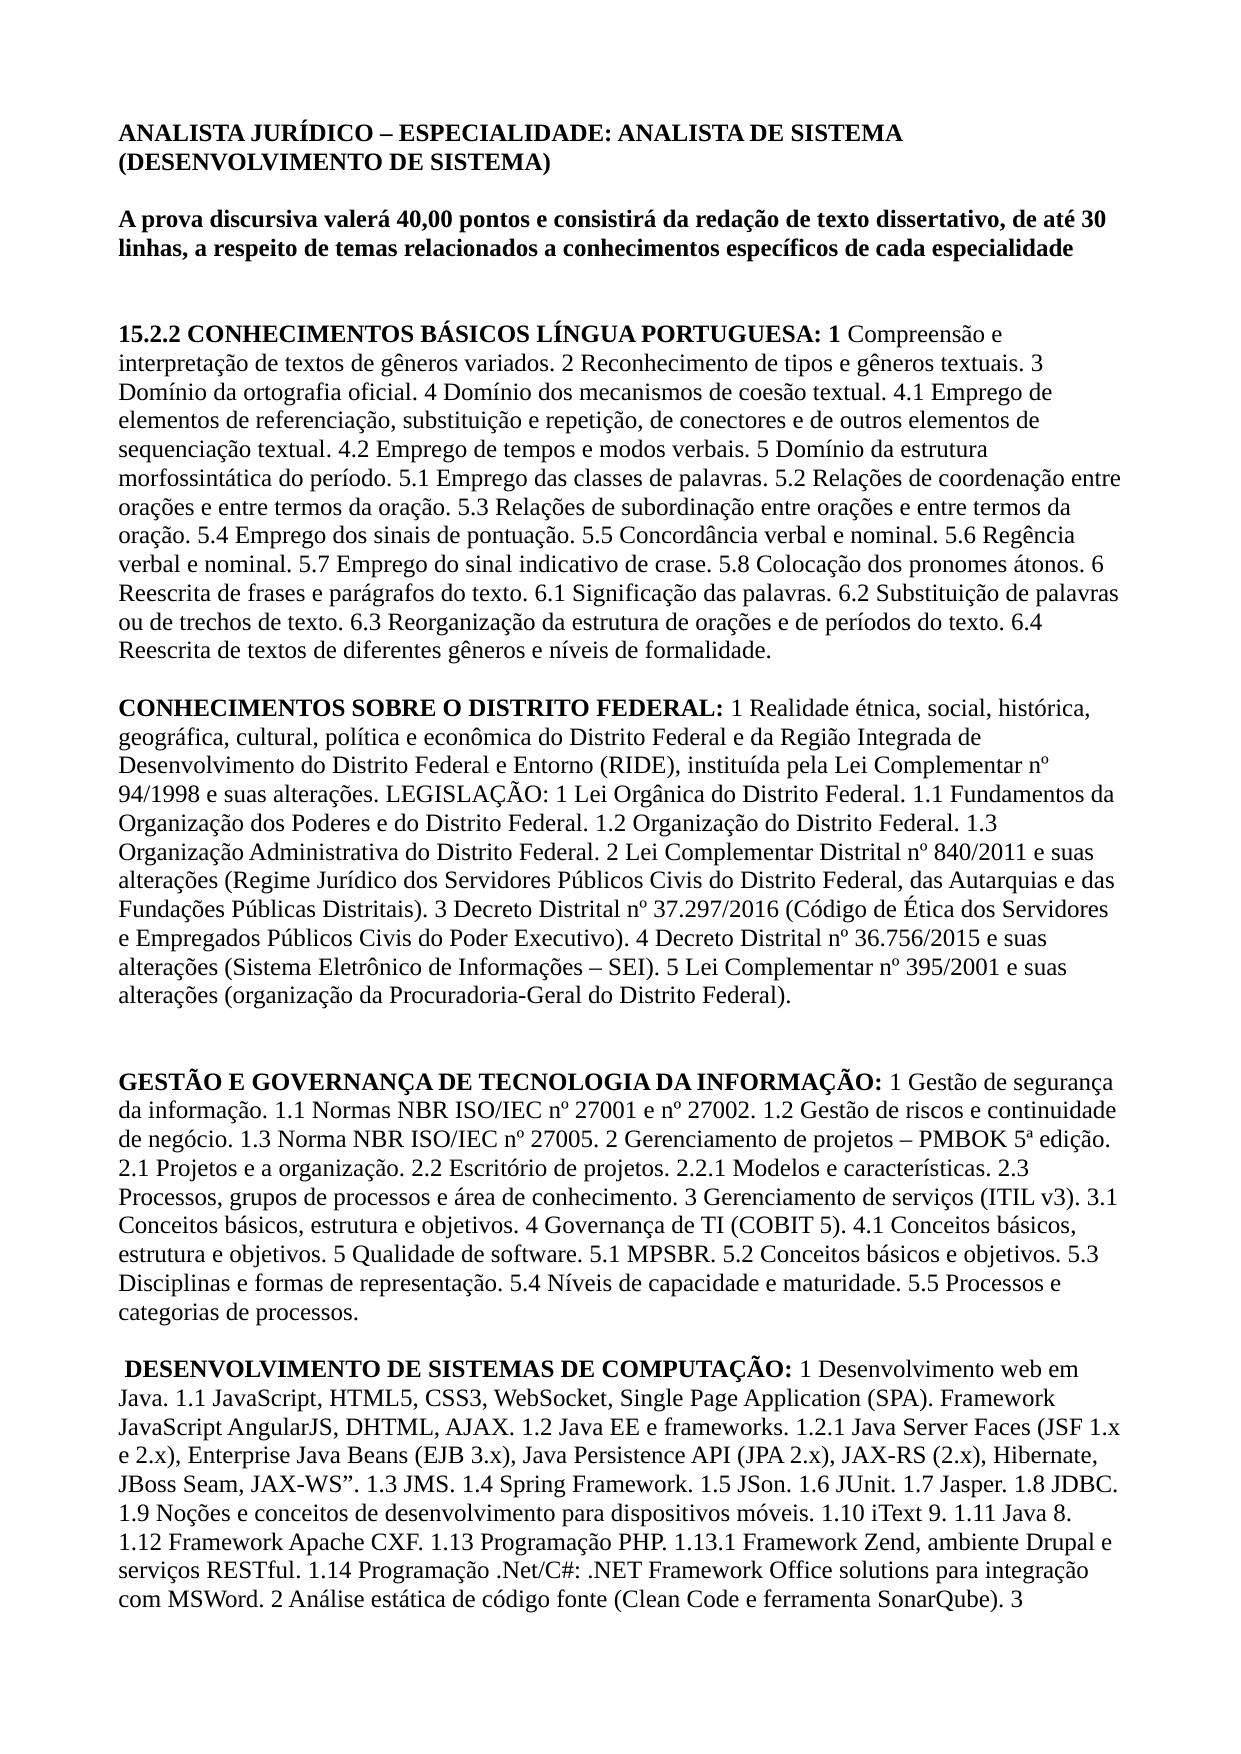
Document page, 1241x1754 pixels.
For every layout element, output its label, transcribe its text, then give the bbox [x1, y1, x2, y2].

text ANALISTA JURÍDICO – ESPECIALIDADE: ANALISTA DE SISTEMA (DESENVOLVIMENTO DE SISTEMA) [118, 118, 1122, 176]
text DESENVOLVIMENTO DE SISTEMAS DE COMPUTAÇÃO: 1 Desenvolvimento web em Java. 1.1 JavaScript, HTML5, CSS3, WebSocket, Single Page Application (SPA). Framework JavaScript AngularJS, DHTML, AJAX. 1.2 Java EE e frameworks. 1.2.1 Java Server Faces (JSF 1.x e 2.x), Enterprise Java Beans (EJB 3.x), Java Persistence API (JPA 2.x), JAX-RS (2.x), Hibernate, JBoss Seam, JAX-WS”. 1.3 JMS. 1.4 Spring Framework. 1.5 JSon. 1.6 JUnit. 1.7 Jasper. 1.8 JDBC. 1.9 Noções e conceitos de desenvolvimento para dispositivos móveis. 1.10 iText 9. 1.11 Java 8. 1.12 Framework Apache CXF. 1.13 Programação PHP. 1.13.1 Framework Zend, ambiente Drupal e serviços RESTful. 1.14 Programação .Net/C#: .NET Framework Office solutions para integração com MSWord. 2 Análise estática de código fonte (Clean Code e ferramenta SonarQube). 3 [118, 1354, 1122, 1613]
text 15.2.2 CONHECIMENTOS BÁSICOS LÍNGUA PORTUGUESA: 1 Compreensão e interpretação de textos de gêneros variados. 2 Reconhecimento de tipos e gêneros textuais. 3 Domínio da ortografia oficial. 4 Domínio dos mecanismos de coesão textual. 4.1 Emprego de elementos de referenciação, substituição e repetição, de conectores e de outros elementos de sequenciação textual. 4.2 Emprego de tempos e modos verbais. 5 Domínio da estrutura morfossintática do período. 5.1 Emprego das classes de palavras. 5.2 Relações de coordenação entre orações e entre termos da oração. 5.3 Relações de subordinação entre orações e entre termos da oração. 5.4 Emprego dos sinais de pontuação. 5.5 Concordância verbal e nominal. 5.6 Regência verbal e nominal. 5.7 Emprego do sinal indicativo de crase. 5.8 Colocação dos pronomes átonos. 6 Reescrita de frases e parágrafos do texto. 6.1 Significação das palavras. 6.2 Substituição de palavras ou de trechos de texto. 6.3 Reorganização da estrutura de orações e de períodos do texto. 6.4 Reescrita de textos de diferentes gêneros e níveis de formalidade. [118, 319, 1122, 664]
text CONHECIMENTOS SOBRE O DISTRITO FEDERAL: 1 Realidade étnica, social, histórica, geográfica, cultural, política e econômica do Distrito Federal e da Região Integrada de Desenvolvimento do Distrito Federal e Entorno (RIDE), instituída pela Lei Complementar nº 94/1998 e suas alterações. LEGISLAÇÃO: 1 Lei Orgânica do Distrito Federal. 1.1 Fundamentos da Organização dos Poderes e do Distrito Federal. 1.2 Organização do Distrito Federal. 1.3 Organização Administrativa do Distrito Federal. 2 Lei Complementar Distrital nº 840/2011 e suas alterações (Regime Jurídico dos Servidores Públicos Civis do Distrito Federal, das Autarquias e das Fundações Públicas Distritais). 3 Decreto Distrital nº 37.297/2016 (Código de Ética dos Servidores e Empregados Públicos Civis do Poder Executivo). 4 Decreto Distrital nº 36.756/2015 e suas alterações (Sistema Eletrônico de Informações – SEI). 5 Lei Complementar nº 395/2001 e suas alterações (organização da Procuradoria-Geral do Distrito Federal). [118, 693, 1122, 1009]
text A prova discursiva valerá 40,00 pontos e consistirá da redação de texto dissertativo, de até 30 linhas, a respeito de temas relacionados a conhecimentos específicos de cada especialidade [118, 204, 1122, 262]
text GESTÃO E GOVERNANÇA DE TECNOLOGIA DA INFORMAÇÃO: 1 Gestão de segurança da informação. 1.1 Normas NBR ISO/IEC nº 27001 e nº 27002. 1.2 Gestão de riscos e continuidade de negócio. 1.3 Norma NBR ISO/IEC nº 27005. 2 Gerenciamento de projetos – PMBOK 5ª edição. 2.1 Projetos e a organização. 2.2 Escritório de projetos. 2.2.1 Modelos e características. 2.3 Processos, grupos de processos e área de conhecimento. 3 Gerenciamento de serviços (ITIL v3). 3.1 Conceitos básicos, estrutura e objetivos. 4 Governança de TI (COBIT 5). 4.1 Conceitos básicos, estrutura e objetivos. 5 Qualidade de software. 5.1 MPSBR. 5.2 Conceitos básicos e objetivos. 5.3 Disciplinas e formas de representação. 5.4 Níveis de capacidade e maturidade. 5.5 Processos e categorias de processos. [118, 1067, 1122, 1326]
